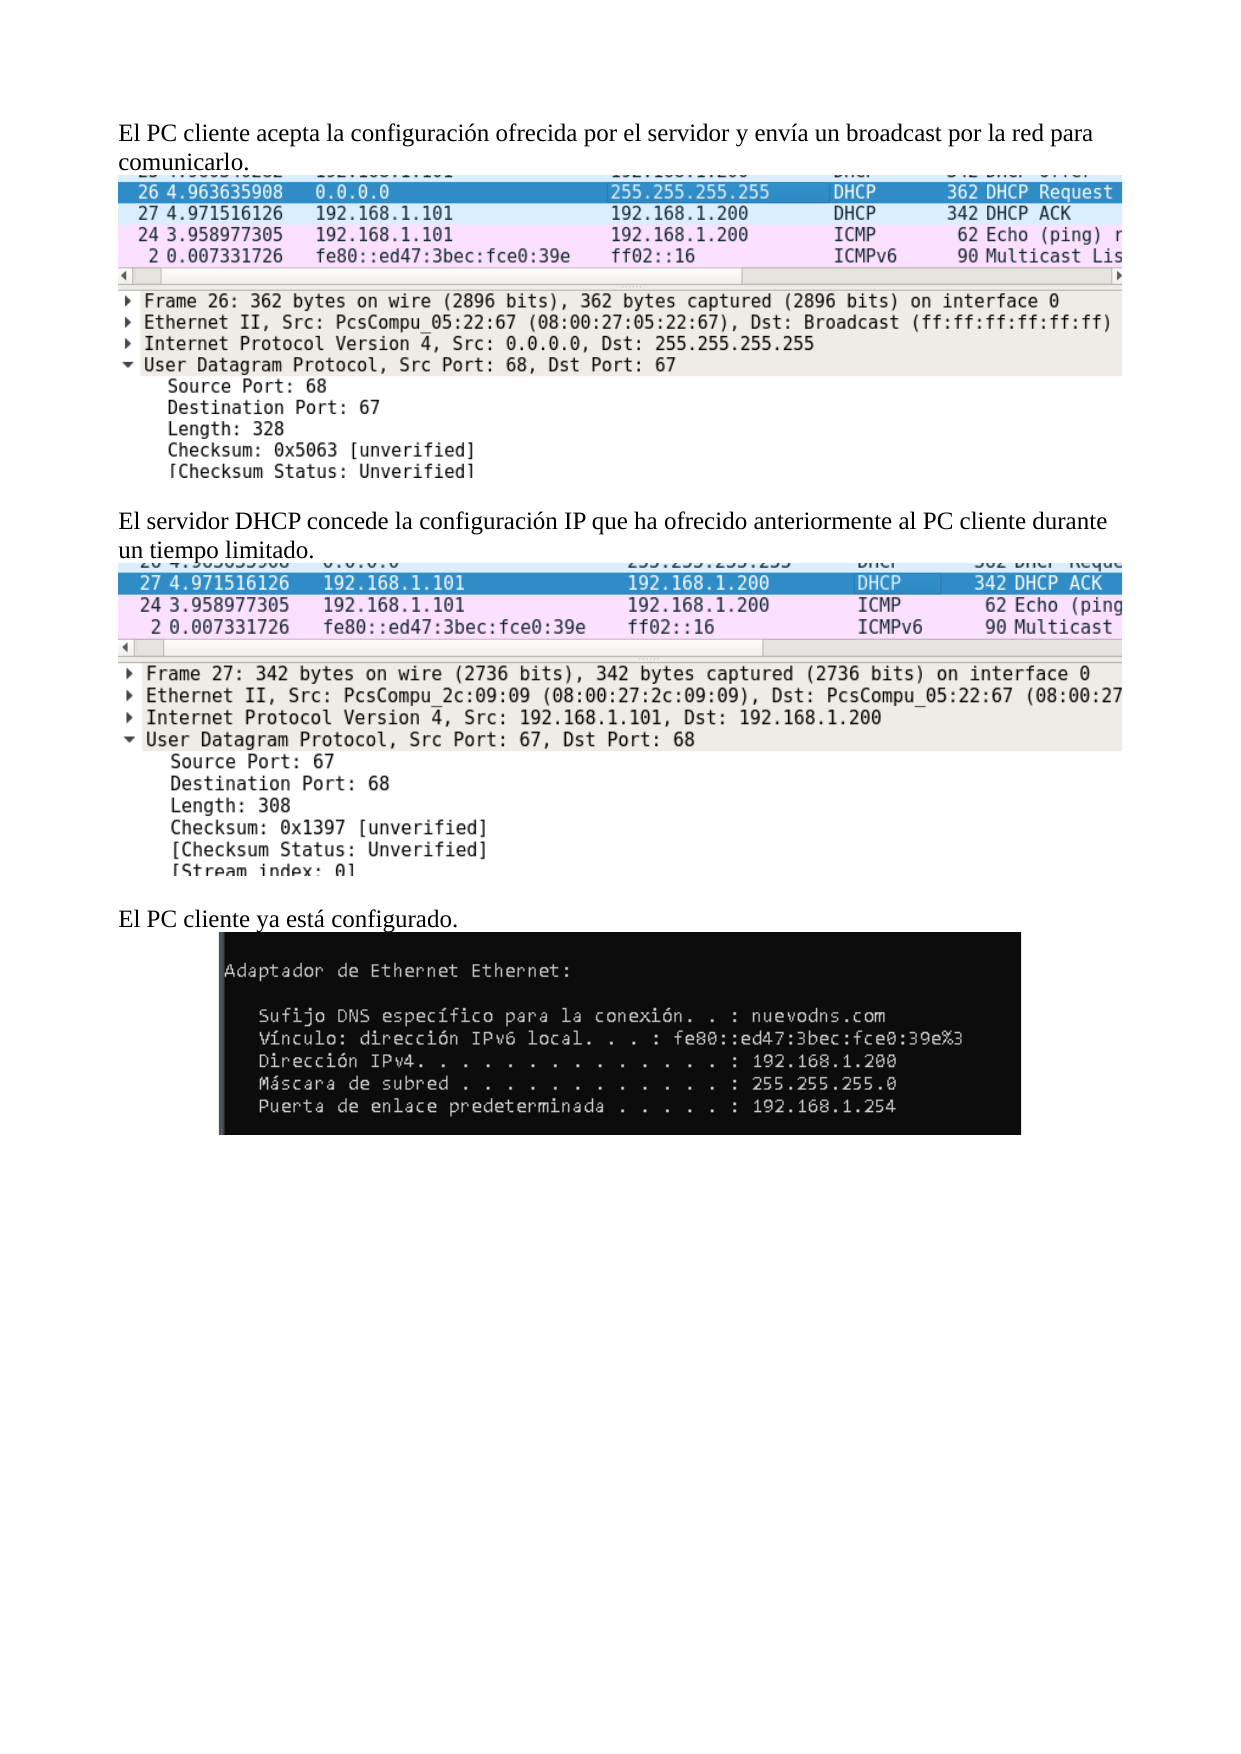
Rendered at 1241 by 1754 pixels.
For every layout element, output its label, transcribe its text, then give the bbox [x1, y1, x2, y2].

picture [118, 563, 1123, 876]
text El PC cliente ya está configurado. [118, 904, 1122, 933]
text El PC cliente acepta la configuración ofrecida por el servidor y envía un broadcast por la red para comunicarlo. [118, 118, 1122, 175]
text El servidor DHCP concede la configuración IP que ha ofrecido anteriormente al PC cliente durante un tiempo limitado. [118, 506, 1122, 563]
picture [218, 932, 1022, 1135]
picture [118, 175, 1123, 478]
